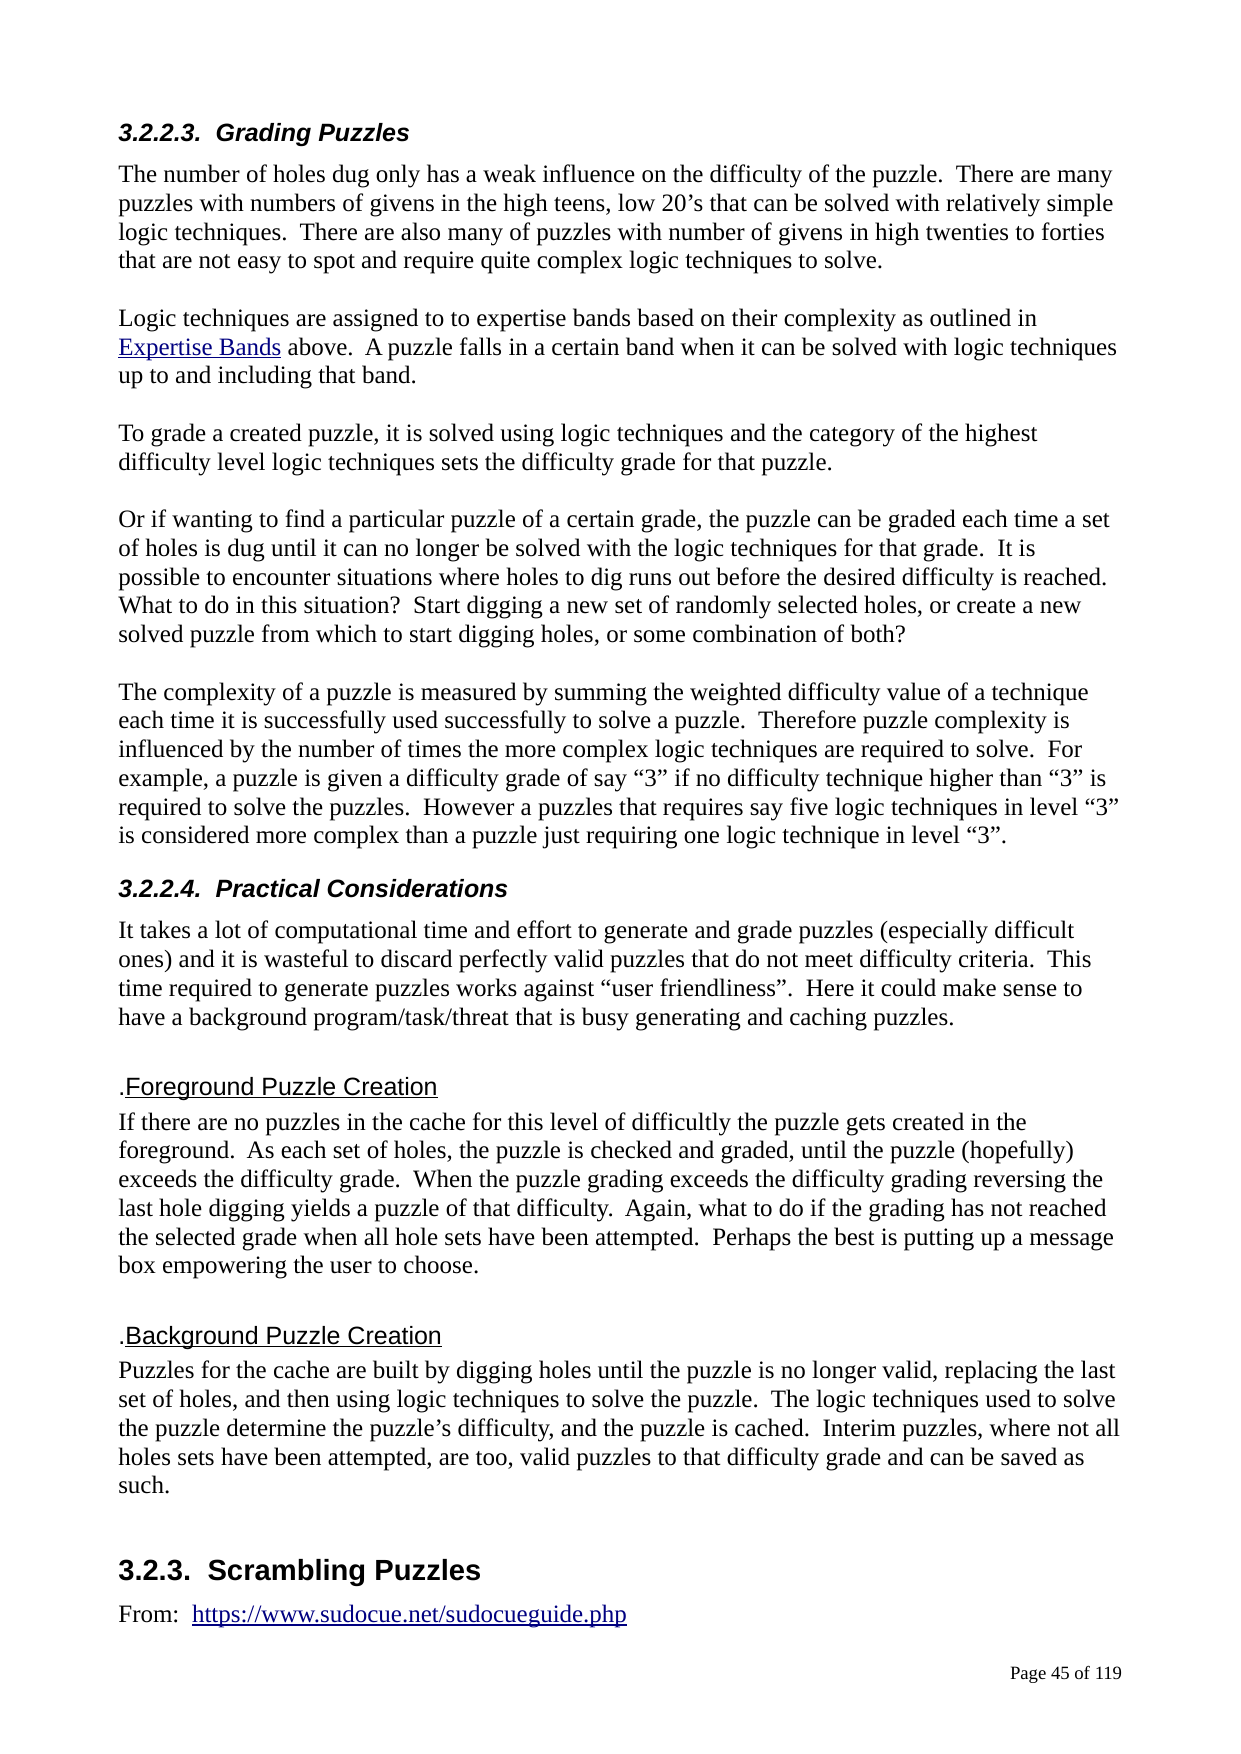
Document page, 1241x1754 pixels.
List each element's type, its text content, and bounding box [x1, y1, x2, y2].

text If there are no puzzles in the cache for this level of difficultly the puzzle gets created in the foreground. As each set of holes, the puzzle is checked and graded, until the puzzle (hopefully) exceeds the difficulty grade. When the puzzle grading exceeds the difficulty grading reversing the last hole digging yields a puzzle of that difficulty. Again, what to do if the grading has not reached the selected grade when all hole sets have been attempted. Perhaps the best is putting up a message box empowering the user to choose. [118, 1107, 1122, 1279]
text The complexity of a puzzle is measured by summing the weighted difficulty value of a technique each time it is successfully used successfully to solve a puzzle. Therefore puzzle complexity is influenced by the number of times the more complex logic techniques are required to solve. For example, a puzzle is given a difficulty grade of say “3” if no difficulty technique higher than “3” is required to solve the puzzles. However a puzzles that requires say five logic techniques in level “3” is considered more complex than a puzzle just requiring one logic technique in level “3”. [118, 677, 1122, 849]
text Puzzles for the cache are built by digging holes until the puzzle is no longer valid, replacing the last set of holes, and then using logic techniques to solve the puzzle. The logic techniques used to solve the puzzle determine the puzzle’s difficulty, and the puzzle is cached. Interim puzzles, where not all holes sets have been attempted, are too, valid puzzles to that difficulty grade and can be saved as such. [118, 1356, 1122, 1499]
subtitle Scrambling Puzzles [118, 1553, 1122, 1587]
subtitle Background Puzzle Creation [118, 1321, 1122, 1349]
text Logic techniques are assigned to to expertise bands based on their complexity as outlined in Expertise Bands above. A puzzle falls in a certain band when it can be solved with logic techniques up to and including that band. [118, 303, 1122, 389]
subtitle Foreground Puzzle Creation [118, 1072, 1122, 1101]
subtitle Grading Puzzles [118, 118, 1122, 147]
subtitle Practical Considerations [118, 874, 1122, 903]
text To grade a created puzzle, it is solved using logic techniques and the category of the highest difficulty level logic techniques sets the difficulty grade for that puzzle. [118, 418, 1122, 476]
text Or if wanting to find a particular puzzle of a certain grade, the puzzle can be graded each time a set of holes is dug until it can no longer be solved with the logic techniques for that grade. It is possible to encounter situations where holes to dig runs out before the desired difficulty is reached. What to do in this situation? Start digging a new set of randomly selected holes, or create a new solved puzzle from which to start digging holes, or some combination of both? [118, 504, 1122, 648]
text The number of holes dug only has a weak influence on the difficulty of the puzzle. There are many puzzles with numbers of givens in the high teens, low 20’s that can be solved with relatively simple logic techniques. There are also many of puzzles with number of givens in high twenties to forties that are not easy to spot and require quite complex logic techniques to solve. [118, 159, 1122, 274]
text From: https://www.sudocue.net/sudocueguide.php [118, 1599, 1122, 1628]
text It takes a lot of computational time and effort to generate and grade puzzles (especially difficult ones) and it is wasteful to discard perfectly valid puzzles that do not meet difficulty criteria. This time required to generate puzzles works against “user friendliness”. Here it could make sense to have a background program/task/threat that is busy generating and caching puzzles. [118, 916, 1122, 1031]
